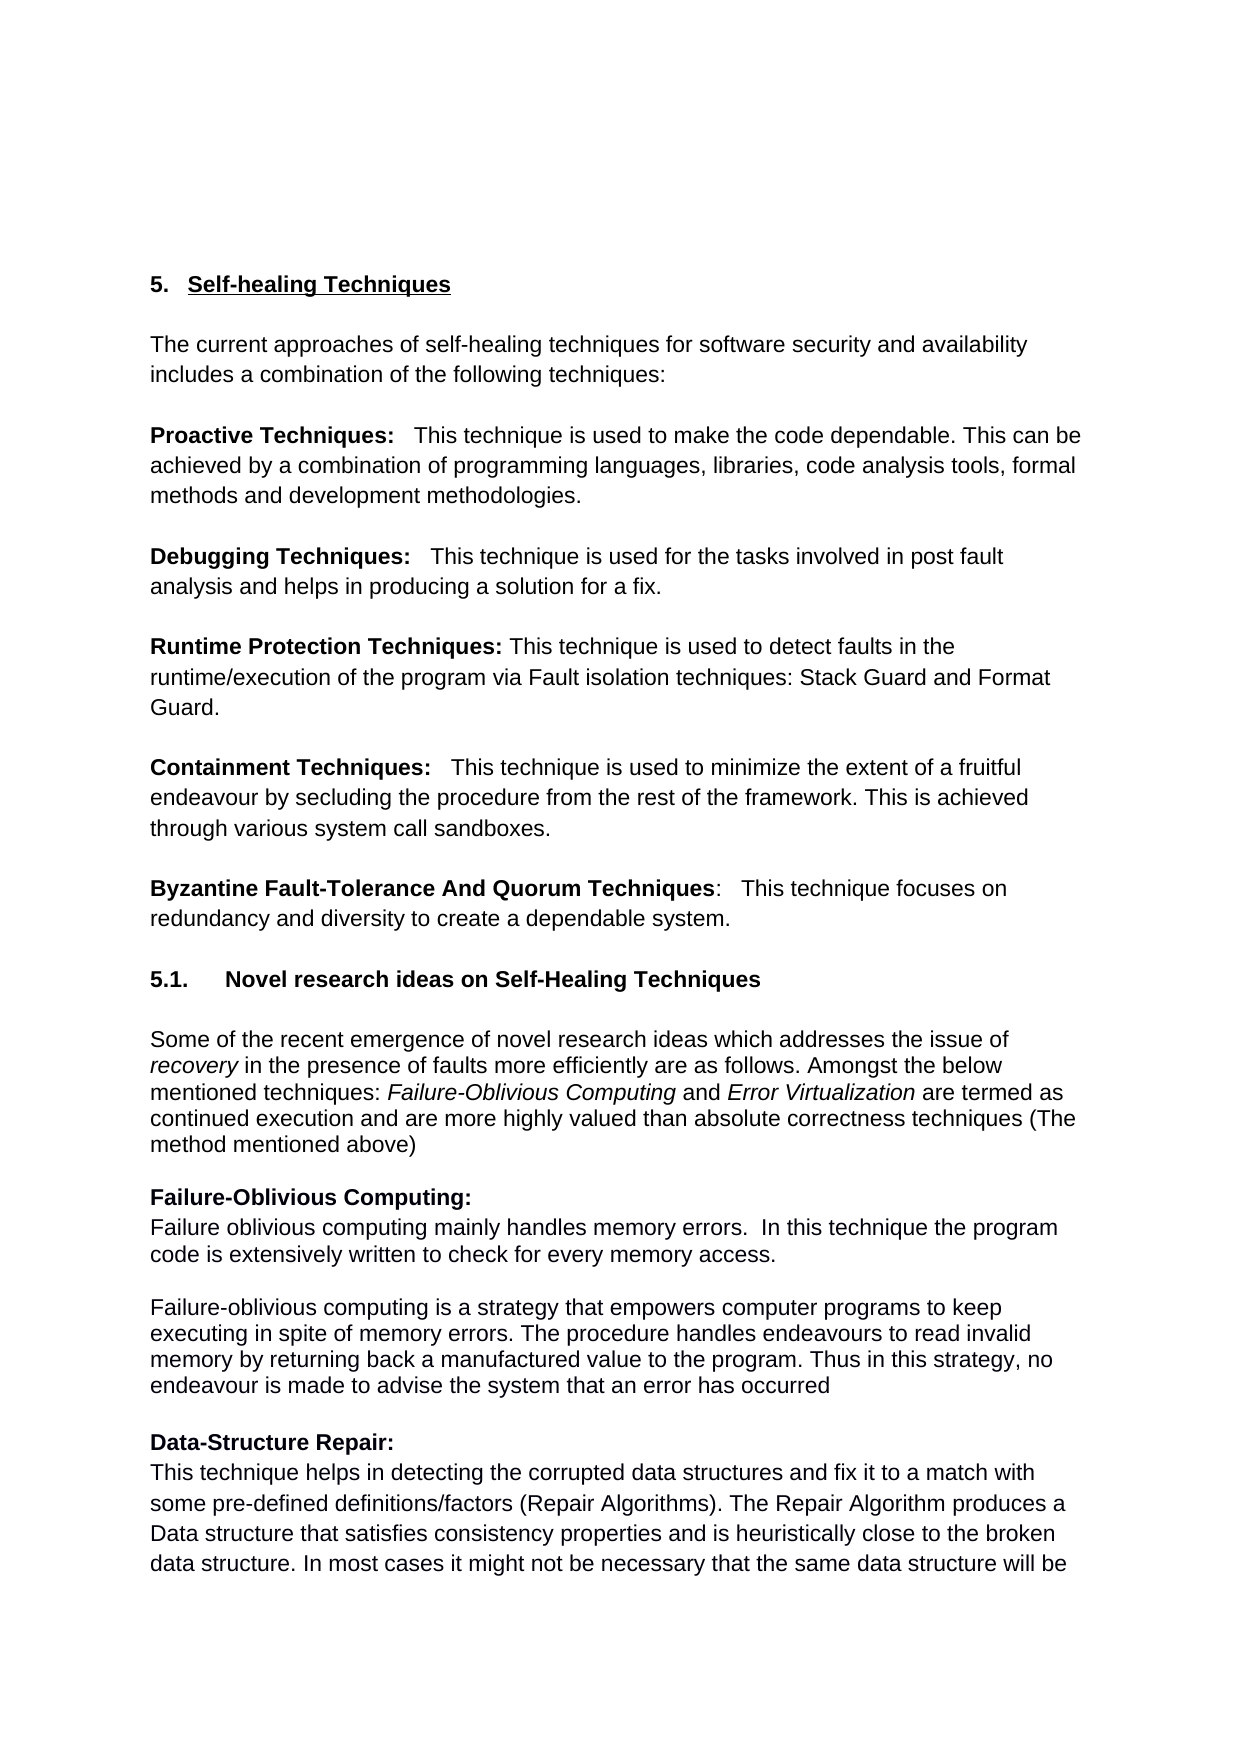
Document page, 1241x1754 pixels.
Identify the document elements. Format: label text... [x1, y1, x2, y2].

text Debugging Techniques: This technique is used for the tasks involved in post fault analysis and helps in producing a solution for a fix. [150, 543, 1090, 599]
text Data-Structure Repair: [150, 1429, 1090, 1455]
text Failure oblivious computing mainly handles memory errors. In this technique the program code is extensively written to check for every memory access. [150, 1214, 1090, 1267]
text This technique helps in detecting the corrupted data structures and fix it to a match with some pre-defined definitions/factors (Repair Algorithms). The Repair Algorithm produces a Data structure that satisfies consistency properties and is heuristically close to the broken data structure. In most cases it might not be necessary that the same data structure will be [150, 1459, 1090, 1576]
text The current approaches of self-healing techniques for software security and availability includes a combination of the following techniques: [150, 331, 1090, 388]
list Self-healing Techniques [150, 271, 1090, 297]
text Failure-Oblivious Computing: [150, 1184, 1090, 1211]
list Novel research ideas on Self-Healing Techniques [150, 966, 1090, 992]
text Runtime Protection Techniques: This technique is used to detect faults in the runtime/execution of the program via Fault isolation techniques: Stack Guard and Format Guard. [150, 633, 1090, 720]
text Failure-oblivious computing is a strategy that empowers computer programs to keep executing in spite of memory errors. The procedure handles endeavours to read invalid memory by returning back a manufactured value to the program. Thus in this strategy, no endeavour is made to advise the system that an error has occurred [150, 1293, 1090, 1399]
text Some of the recent emergence of novel research ideas which addresses the issue of recovery in the presence of faults more efficiently are as follows. Amongst the below mentioned techniques: Failure-Oblivious Computing and Error Virtualization are termed as continued execution and are more highly valued than absolute correctness techniques (The method mentioned above) [150, 1026, 1090, 1158]
text Proactive Techniques: This technique is used to make the code dependable. This can be achieved by a combination of programming languages, libraries, code analysis tools, formal methods and development methodologies. [150, 422, 1090, 509]
text Containment Techniques: This technique is used to minimize the extent of a fruitful endeavour by secluding the procedure from the rest of the framework. This is achieved through various system call sandboxes. [150, 754, 1090, 841]
text Byzantine Fault-Tolerance And Quorum Techniques: This technique focuses on redundancy and diversity to create a dependable system. [150, 875, 1090, 932]
